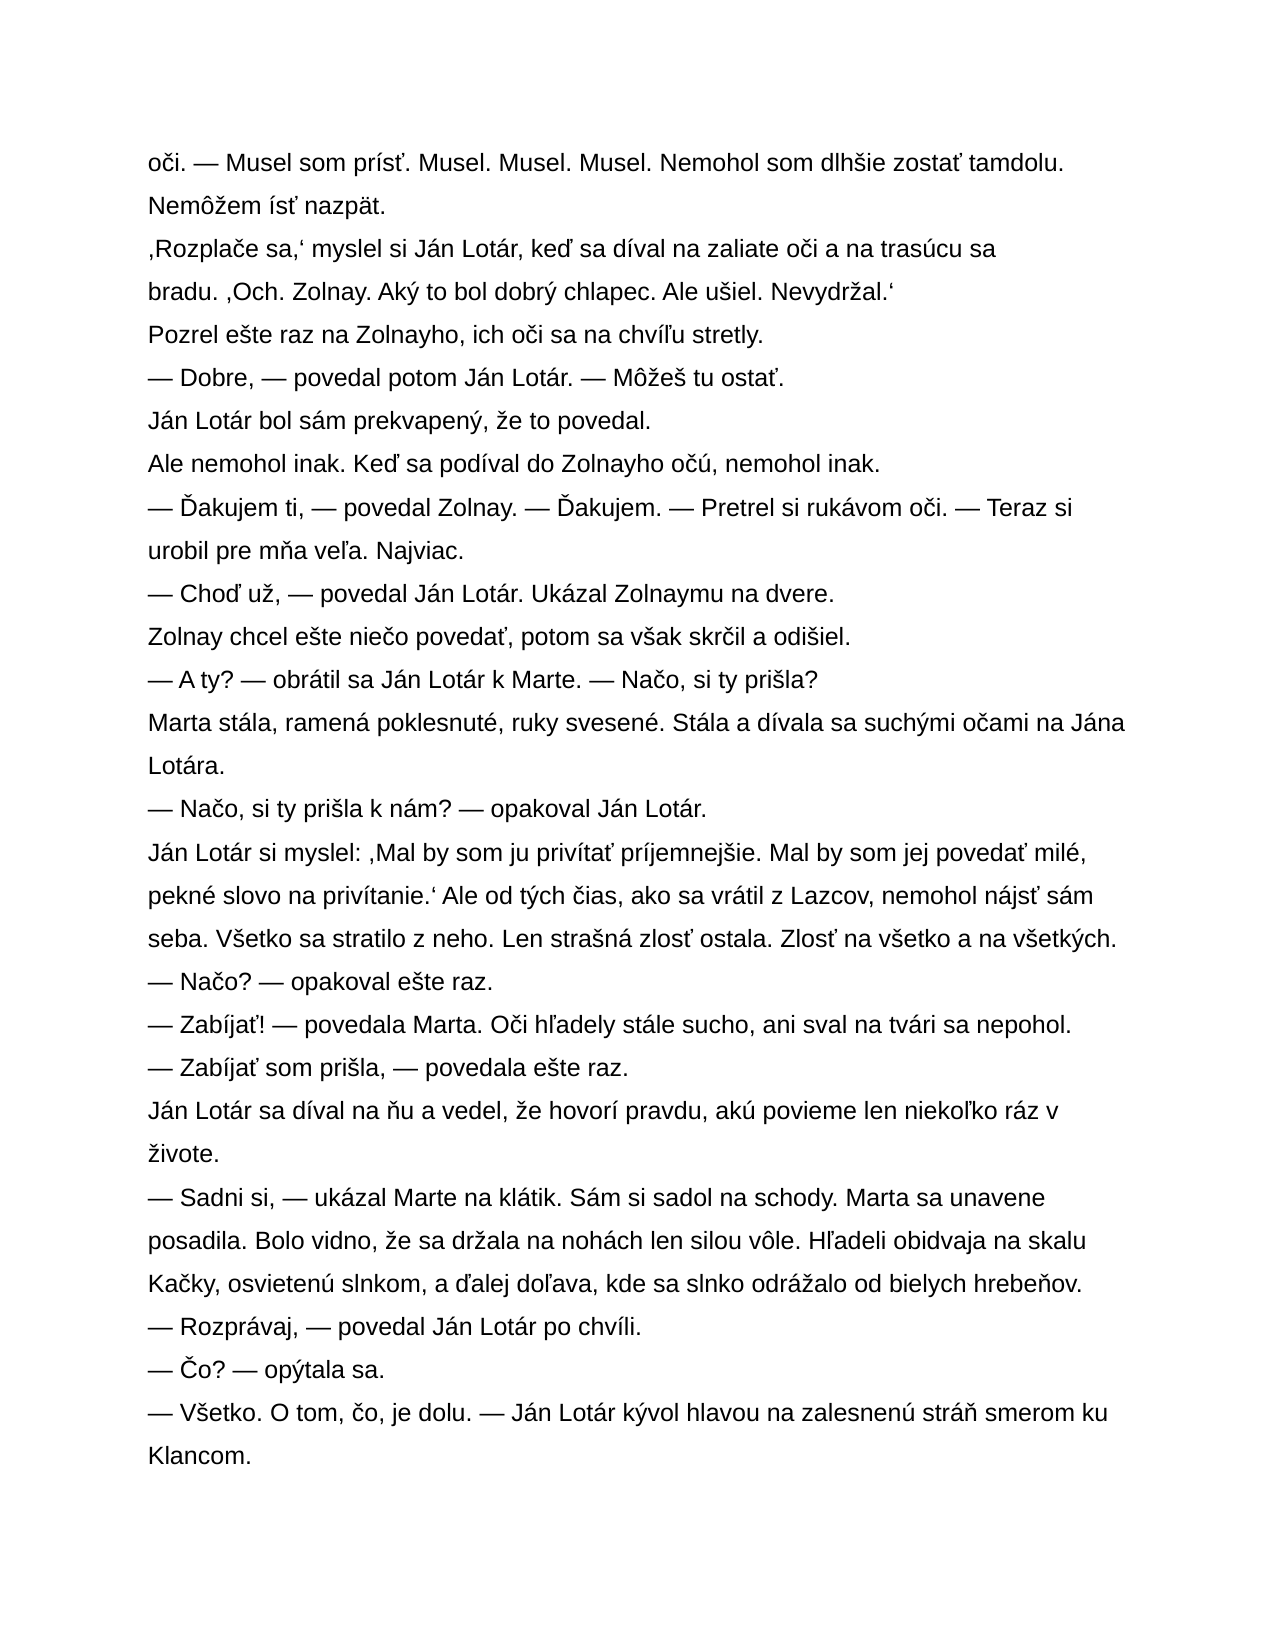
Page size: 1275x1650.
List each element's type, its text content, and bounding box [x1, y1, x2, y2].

text — Čo? — opýtala sa. [148, 1355, 1127, 1384]
text Pozrel ešte raz na Zolnayho, ich oči sa na chvíľu stretly. [148, 320, 1127, 349]
text — Choď už, — povedal Ján Lotár. Ukázal Zolnaymu na dvere. [148, 579, 1127, 608]
text Ján Lotár bol sám prekvapený, že to povedal. [148, 406, 1127, 435]
text ,Rozplače sa,‘ myslel si Ján Lotár, keď sa díval na zaliate oči a na trasúcu sa bradu. ,Och. Zolnay. Aký to bol dobrý chlapec. Ale ušiel. Nevydržal.‘ [148, 234, 1127, 306]
text — Načo? — opakoval ešte raz. [148, 967, 1127, 996]
text — A ty? — obrátil sa Ján Lotár k Marte. — Načo, si ty prišla? [148, 665, 1127, 694]
text — Ďakujem ti, — povedal Zolnay. — Ďakujem. — Pretrel si rukávom oči. — Teraz si urobil pre mňa veľa. Najviac. [148, 493, 1127, 564]
text Marta stála, ramená poklesnuté, ruky svesené. Stála a dívala sa suchými očami na Jána Lotára. [148, 708, 1127, 780]
text Zolnay chcel ešte niečo povedať, potom sa však skrčil a odišiel. [148, 622, 1127, 651]
text — Všetko. O tom, čo, je dolu. — Ján Lotár kývol hlavou na zalesnenú stráň smerom ku Klancom. [148, 1398, 1127, 1470]
text — Načo, si ty prišla k nám? — opakoval Ján Lotár. [148, 794, 1127, 823]
text — Rozprávaj, — povedal Ján Lotár po chvíli. [148, 1312, 1127, 1341]
text — Zabíjať som prišla, — povedala ešte raz. [148, 1053, 1127, 1082]
text Ján Lotár si myslel: ,Mal by som ju privítať príjemnejšie. Mal by som jej povedať milé, pekné slovo na privítanie.‘ Ale od tých čias, ako sa vrátil z Lazcov, nemohol nájsť sám seba. Všetko sa stratilo z neho. Len strašná zlosť ostala. Zlosť na všetko a na všetkých. [148, 838, 1127, 953]
text — Zabíjať! — povedala Marta. Oči hľadely stále sucho, ani sval na tvári sa nepohol. [148, 1010, 1127, 1039]
text Ale nemohol inak. Keď sa podíval do Zolnayho očú, nemohol inak. [148, 449, 1127, 478]
text oči. — Musel som prísť. Musel. Musel. Musel. Nemohol som dlhšie zostať tamdolu. Nemôžem ísť nazpät. [148, 148, 1127, 219]
text — Dobre, — povedal potom Ján Lotár. — Môžeš tu ostať. [148, 363, 1127, 392]
text — Sadni si, — ukázal Marte na klátik. Sám si sadol na schody. Marta sa unavene posadila. Bolo vidno, že sa držala na nohách len silou vôle. Hľadeli obidvaja na skalu Kačky, osvietenú slnkom, a ďalej doľava, kde sa slnko odrážalo od bielych hrebeňov. [148, 1183, 1127, 1298]
text Ján Lotár sa díval na ňu a vedel, že hovorí pravdu, akú povieme len niekoľko ráz v živote. [148, 1096, 1127, 1168]
